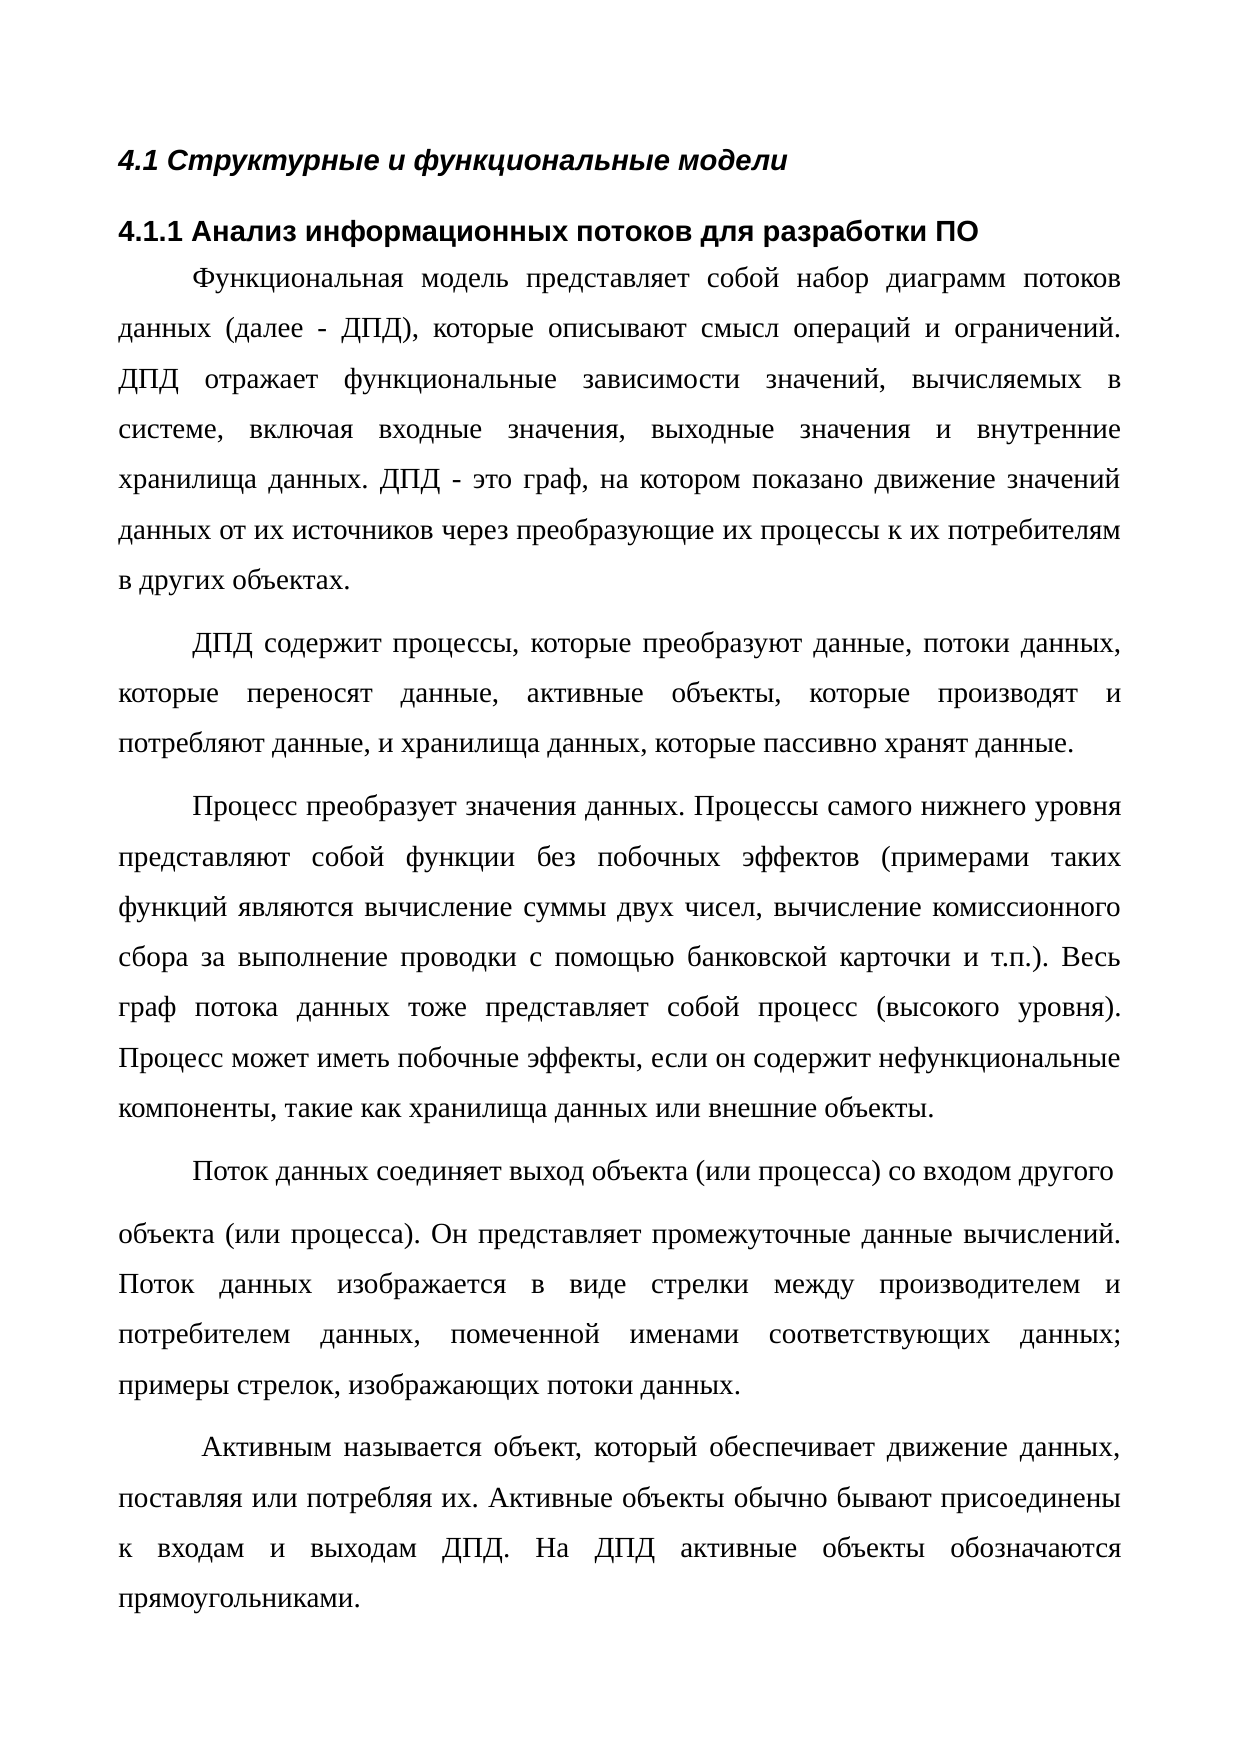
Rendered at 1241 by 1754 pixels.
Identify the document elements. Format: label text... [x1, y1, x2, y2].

text Активным называется объект, который обеспечивает движение данных, поставляя или потребляя их. Активные объекты обычно бывают присоединены к входам и выходам ДПД. На ДПД активные объекты обозначаются прямоугольниками. [118, 1429, 1122, 1614]
text Функциональная модель представляет собой набор диаграмм потоков данных (далее - ДПД), которые описывают смысл операций и ограничений. ДПД отражает функциональные зависимости значений, вычисляемых в системе, включая входные значения, выходные значения и внутренние хранилища данных. ДПД - это граф, на котором показано движение значений данных от их источников через преобразующие их процессы к их потребителям в других объектах. [118, 260, 1122, 596]
text Поток данных соединяет выход объекта (или процесса) со входом другого [118, 1153, 1122, 1187]
text ДПД содержит процессы, которые преобразуют данные, потоки данных, которые переносят данные, активные объекты, которые производят и потребляют данные, и хранилища данных, которые пассивно хранят данные. [118, 625, 1122, 759]
subtitle 4.1.1 Анализ информационных потоков для разработки ПО [118, 214, 1122, 248]
text объекта (или процесса). Он представляет промежуточные данные вычислений. Поток данных изображается в виде стрелки между производителем и потребителем данных, помеченной именами соответствующих данных; примеры стрелок, изображающих потоки данных. [118, 1216, 1122, 1400]
subtitle 4.1 Структурные и функциональные модели [118, 143, 1122, 177]
text Процесс преобразует значения данных. Процессы самого нижнего уровня представляют собой функции без побочных эффектов (примерами таких функций являются вычисление суммы двух чисел, вычисление комиссионного сбора за выполнение проводки с помощью банковской карточки и т.п.). Весь граф потока данных тоже представляет собой процесс (высокого уровня). Процесс может иметь побочные эффекты, если он содержит нефункциональные компоненты, такие как хранилища данных или внешние объекты. [118, 788, 1122, 1124]
